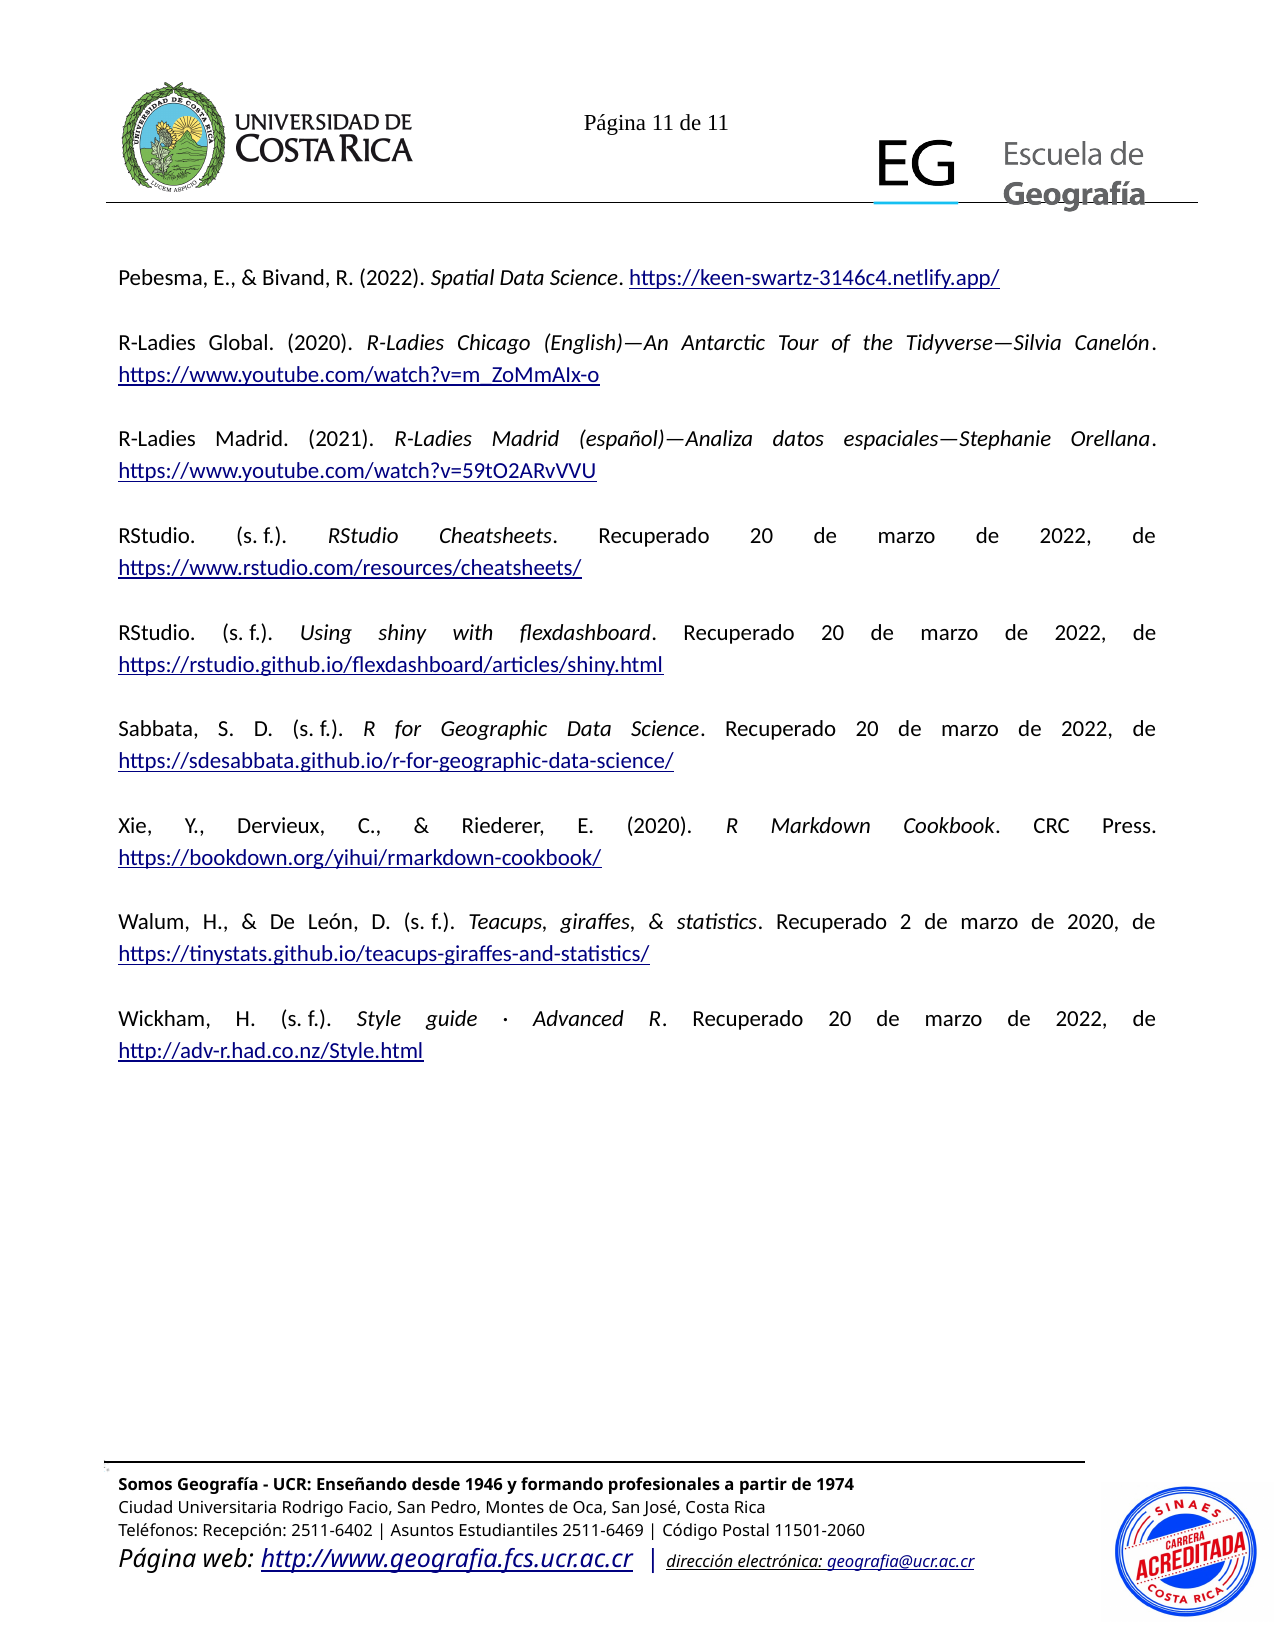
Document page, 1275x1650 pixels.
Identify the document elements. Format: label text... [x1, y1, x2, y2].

text R-Ladies Global. (2020). R-Ladies Chicago (English)—An Antarctic Tour of the Tidyverse—Silvia Canelón. https://www.youtube.com/watch?v=m_ZoMmAIx-o [118, 328, 1157, 388]
picture [103, 1452, 110, 1479]
text Wickham, H. (s. f.). Style guide · Advanced R. Recuperado 20 de marzo de 2022, de http://adv-r.had.co.nz/Style.html [118, 1004, 1157, 1064]
text Sabbata, S. D. (s. f.). R for Geographic Data Science. Recuperado 20 de marzo de 2022, de https://sdesabbata.github.io/r-for-geographic-data-science/ [118, 714, 1157, 774]
text Pebesma, E., & Bivand, R. (2022). Spatial Data Science. https://keen-swartz-3146c4.netlify.app/ [118, 263, 1157, 292]
picture [849, 96, 1169, 247]
text Walum, H., & De León, D. (s. f.). Teacups, giraffes, & statistics. Recuperado 2 de marzo de 2020, de https://tinystats.github.io/teacups-giraffes-and-statistics/ [118, 907, 1157, 967]
picture [118, 76, 417, 197]
text R-Ladies Madrid. (2021). R-Ladies Madrid (español)—Analiza datos espaciales—Stephanie Orellana. https://www.youtube.com/watch?v=59tO2ARvVVU [118, 424, 1157, 485]
text RStudio. (s. f.). Using shiny with flexdashboard. Recuperado 20 de marzo de 2022, de https://rstudio.github.io/flexdashboard/articles/shiny.html [118, 618, 1157, 678]
text RStudio. (s. f.). RStudio Cheatsheets. Recuperado 20 de marzo de 2022, de https://www.rstudio.com/resources/cheatsheets/ [118, 521, 1157, 581]
picture [1101, 1482, 1274, 1622]
text Xie, Y., Dervieux, C., & Riederer, E. (2020). R Markdown Cookbook. CRC Press. https://bookdown.org/yihui/rmarkdown-cookbook/ [118, 811, 1157, 871]
